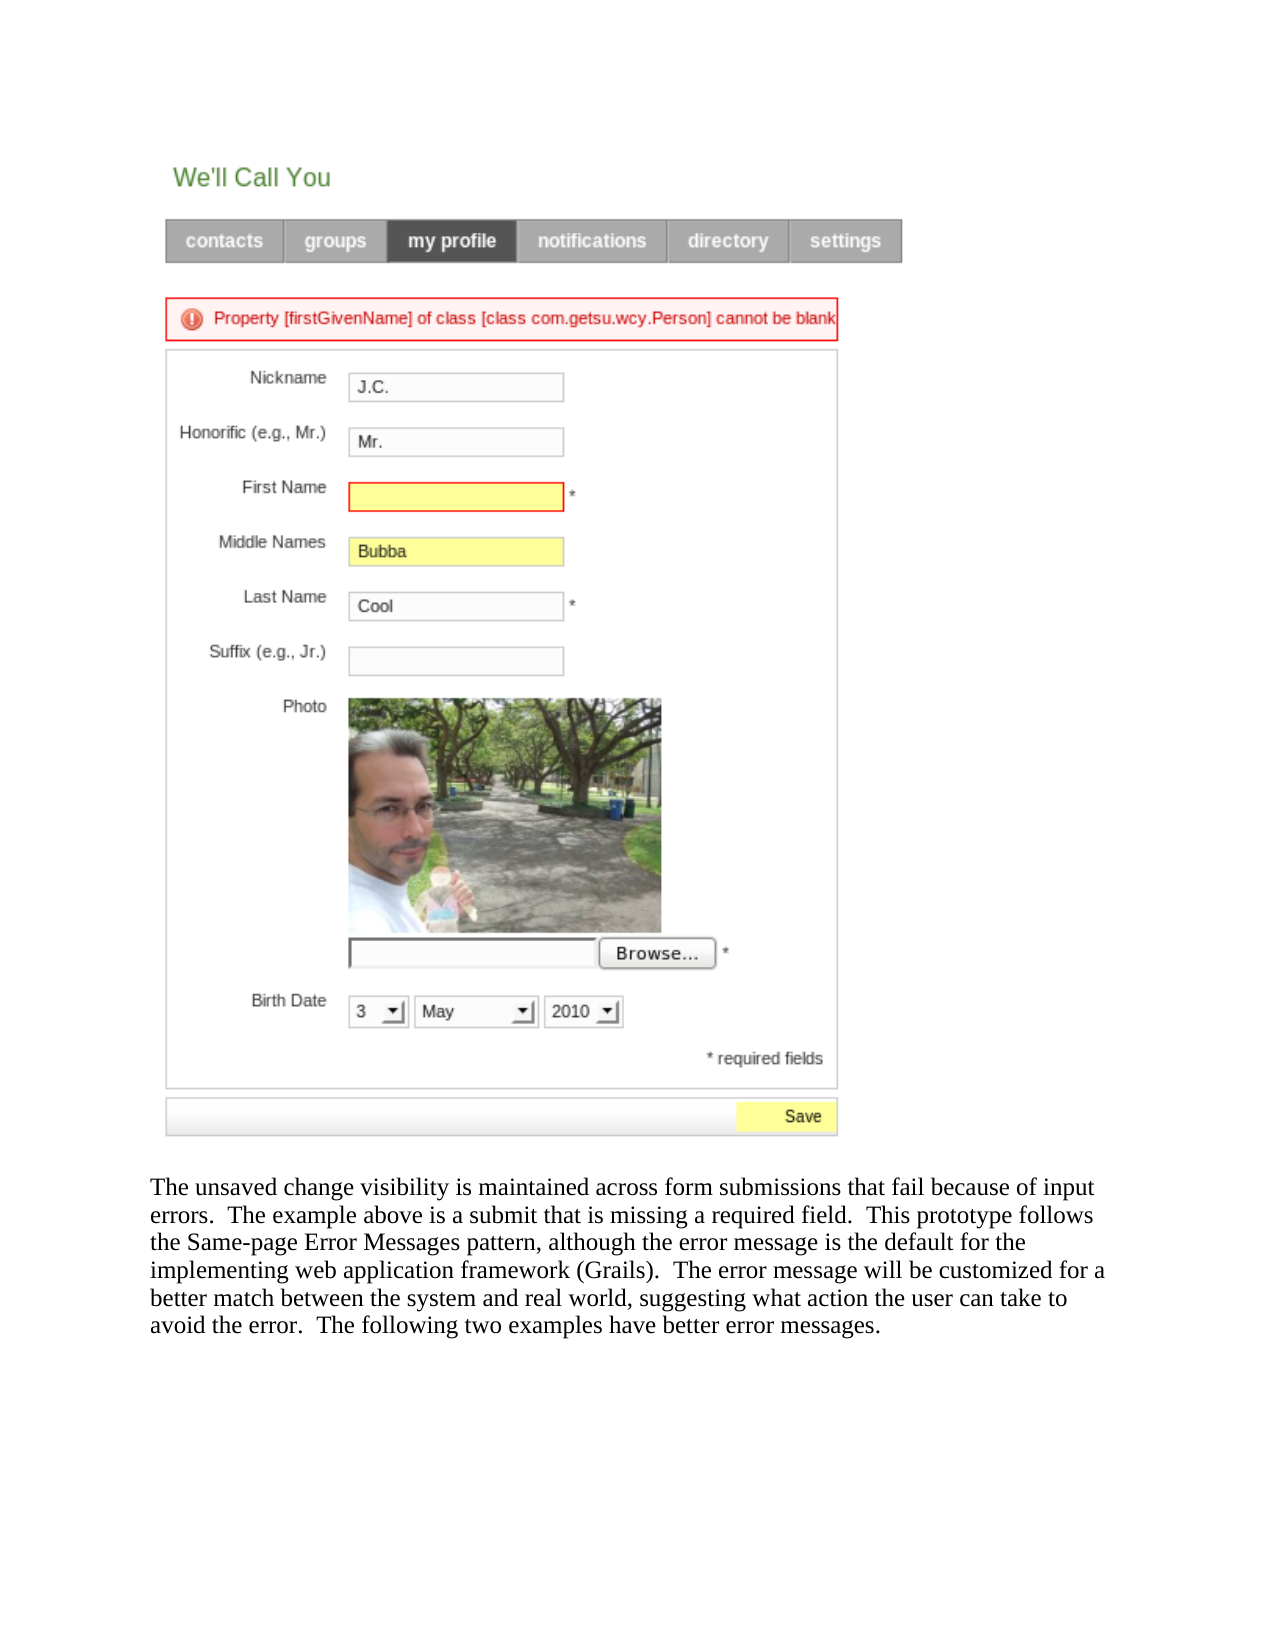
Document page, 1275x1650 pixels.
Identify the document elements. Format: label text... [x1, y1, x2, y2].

picture [150, 150, 926, 1146]
text The unsaved change visibility is maintained across form submissions that fail because of input errors. The example above is a submit that is missing a required field. This prototype follows the Same-page Error Messages pattern, although the error message is the default for the implementing web application framework (Grails). The error message will be customized for a better match between the system and real world, suggesting what action the user can take to avoid the error. The following two examples have better error messages. [150, 1173, 1125, 1339]
